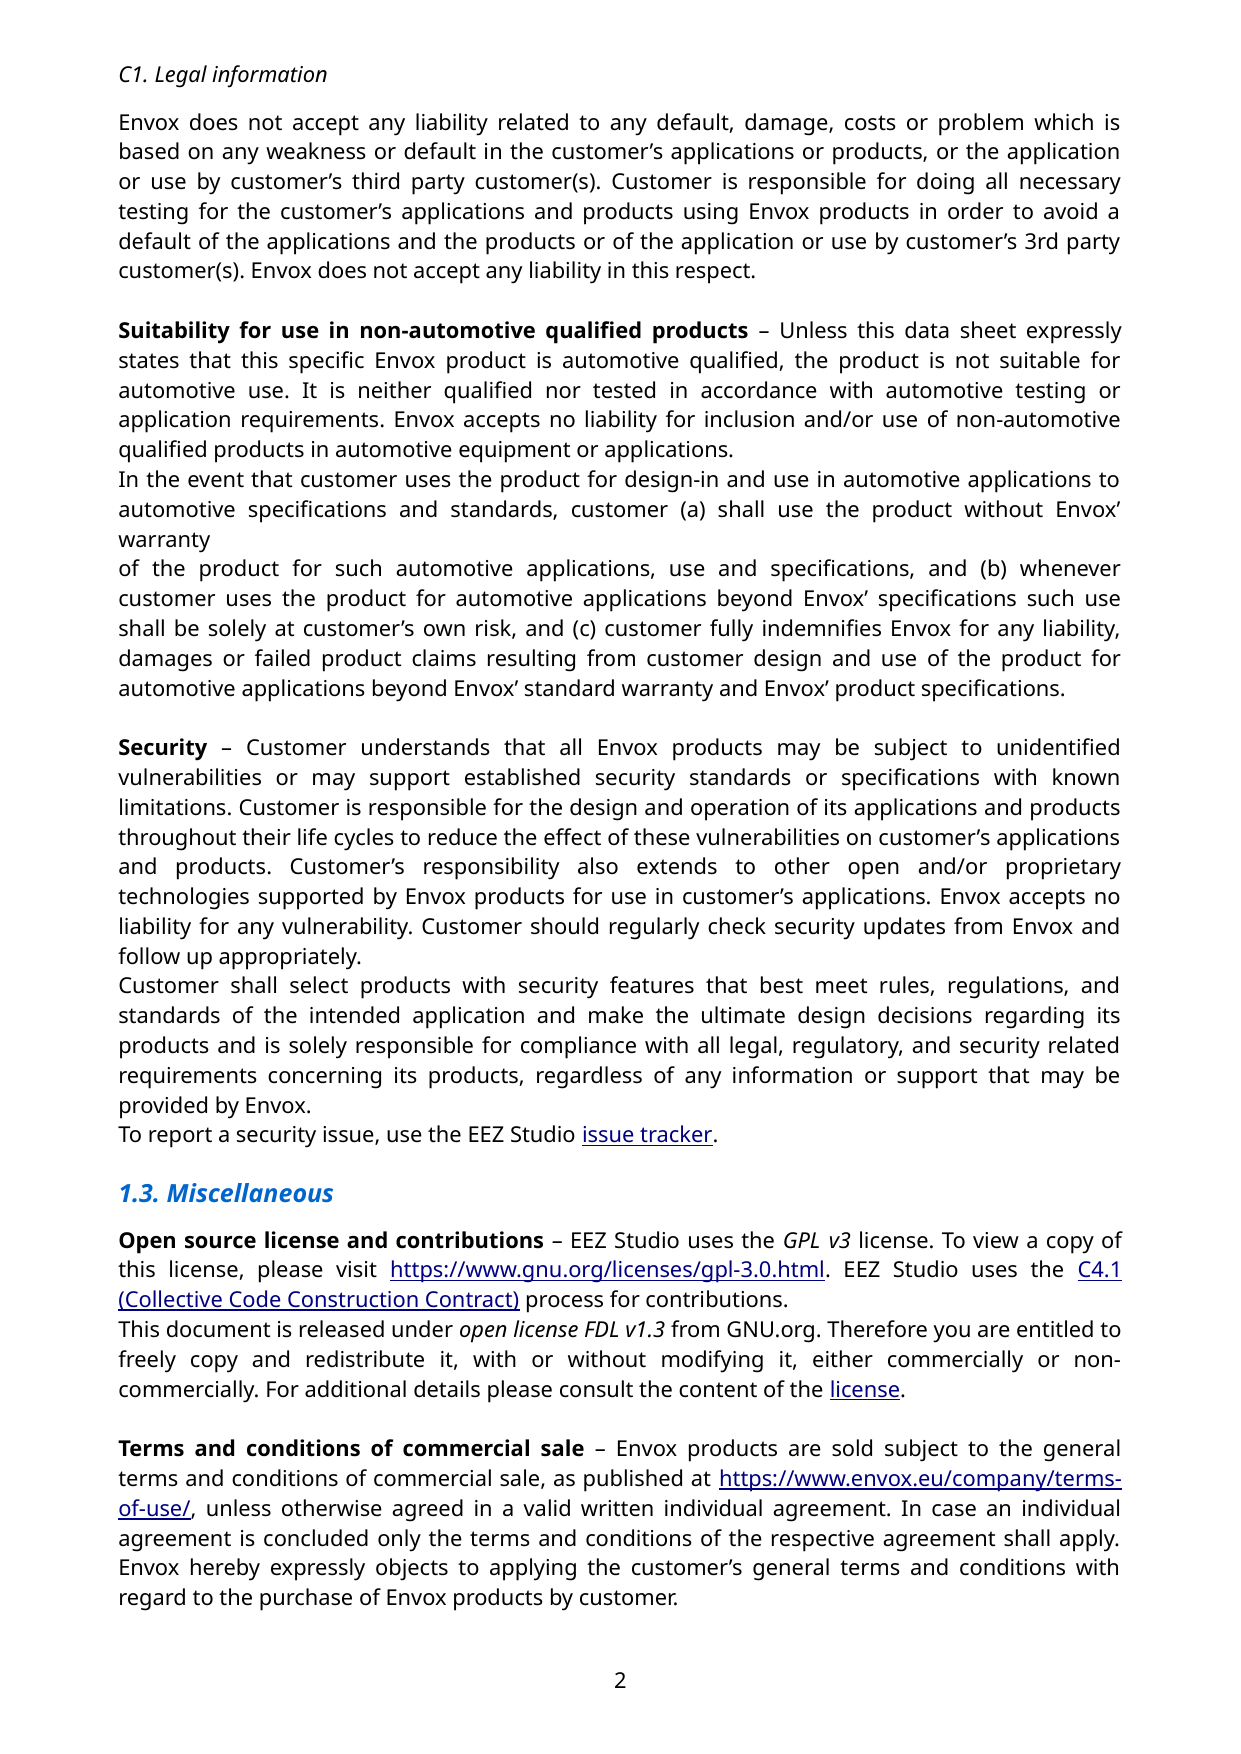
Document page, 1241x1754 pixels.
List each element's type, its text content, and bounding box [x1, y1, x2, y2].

text Security – Customer understands that all Envox products may be subject to unidentified vulnerabilities or may support established security standards or specifications with known limitations. Customer is responsible for the design and operation of its applications and products throughout their life cycles to reduce the effect of these vulnerabilities on customer’s applications and products. Customer’s responsibility also extends to other open and/or proprietary technologies supported by Envox products for use in customer’s applications. Envox accepts no liability for any vulnerability. Customer should regularly check security updates from Envox and follow up appropriately. [118, 732, 1122, 971]
text In the event that customer uses the product for design-in and use in automotive applications to automotive specifications and standards, customer (a) shall use the product without Envox’ warranty [118, 464, 1122, 553]
text of the product for such automotive applications, use and specifications, and (b) whenever customer uses the product for automotive applications beyond Envox’ specifications such use shall be solely at customer’s own risk, and (c) customer fully indemnifies Envox for any liability, damages or failed product claims resulting from customer design and use of the product for automotive applications beyond Envox’ standard warranty and Envox’ product specifications. [118, 553, 1122, 702]
text To report a security issue, use the EEZ Studio issue tracker. [118, 1119, 1122, 1149]
subtitle Miscellaneous [118, 1176, 1122, 1210]
text Terms and conditions of commercial sale – Envox products are sold subject to the general terms and conditions of commercial sale, as published at https://www.envox.eu/company/terms-of-use/, unless otherwise agreed in a valid written individual agreement. In case an individual agreement is concluded only the terms and conditions of the respective agreement shall apply. Envox hereby expressly objects to applying the customer’s general terms and conditions with regard to the purchase of Envox products by customer. [118, 1433, 1122, 1612]
text Customer shall select products with security features that best meet rules, regulations, and standards of the intended application and make the ultimate design decisions regarding its products and is solely responsible for compliance with all legal, regulatory, and security related requirements concerning its products, regardless of any information or support that may be provided by Envox. [118, 971, 1122, 1119]
text Envox does not accept any liability related to any default, damage, costs or problem which is based on any weakness or default in the customer’s applications or products, or the application or use by customer’s third party customer(s). Customer is responsible for doing all necessary testing for the customer’s applications and products using Envox products in order to avoid a default of the applications and the products or of the application or use by customer’s 3rd party customer(s). Envox does not accept any liability in this respect. [118, 107, 1122, 285]
text This document is released under open license FDL v1.3 from GNU.org. Therefore you are entitled to freely copy and redistribute it, with or without modifying it, either commercially or non-commercially. For additional details please consult the content of the license. [118, 1314, 1122, 1403]
text Open source license and contributions – EEZ Studio uses the GPL v3 license. To view a copy of this license, please visit https://www.gnu.org/licenses/gpl-3.0.html. EEZ Studio uses the C4.1 (Collective Code Construction Contract) process for contributions. [118, 1225, 1122, 1314]
text Suitability for use in non-automotive qualified products – Unless this data sheet expressly states that this specific Envox product is automotive qualified, the product is not suitable for automotive use. It is neither qualified nor tested in accordance with automotive testing or application requirements. Envox accepts no liability for inclusion and/or use of non-automotive qualified products in automotive equipment or applications. [118, 315, 1122, 464]
